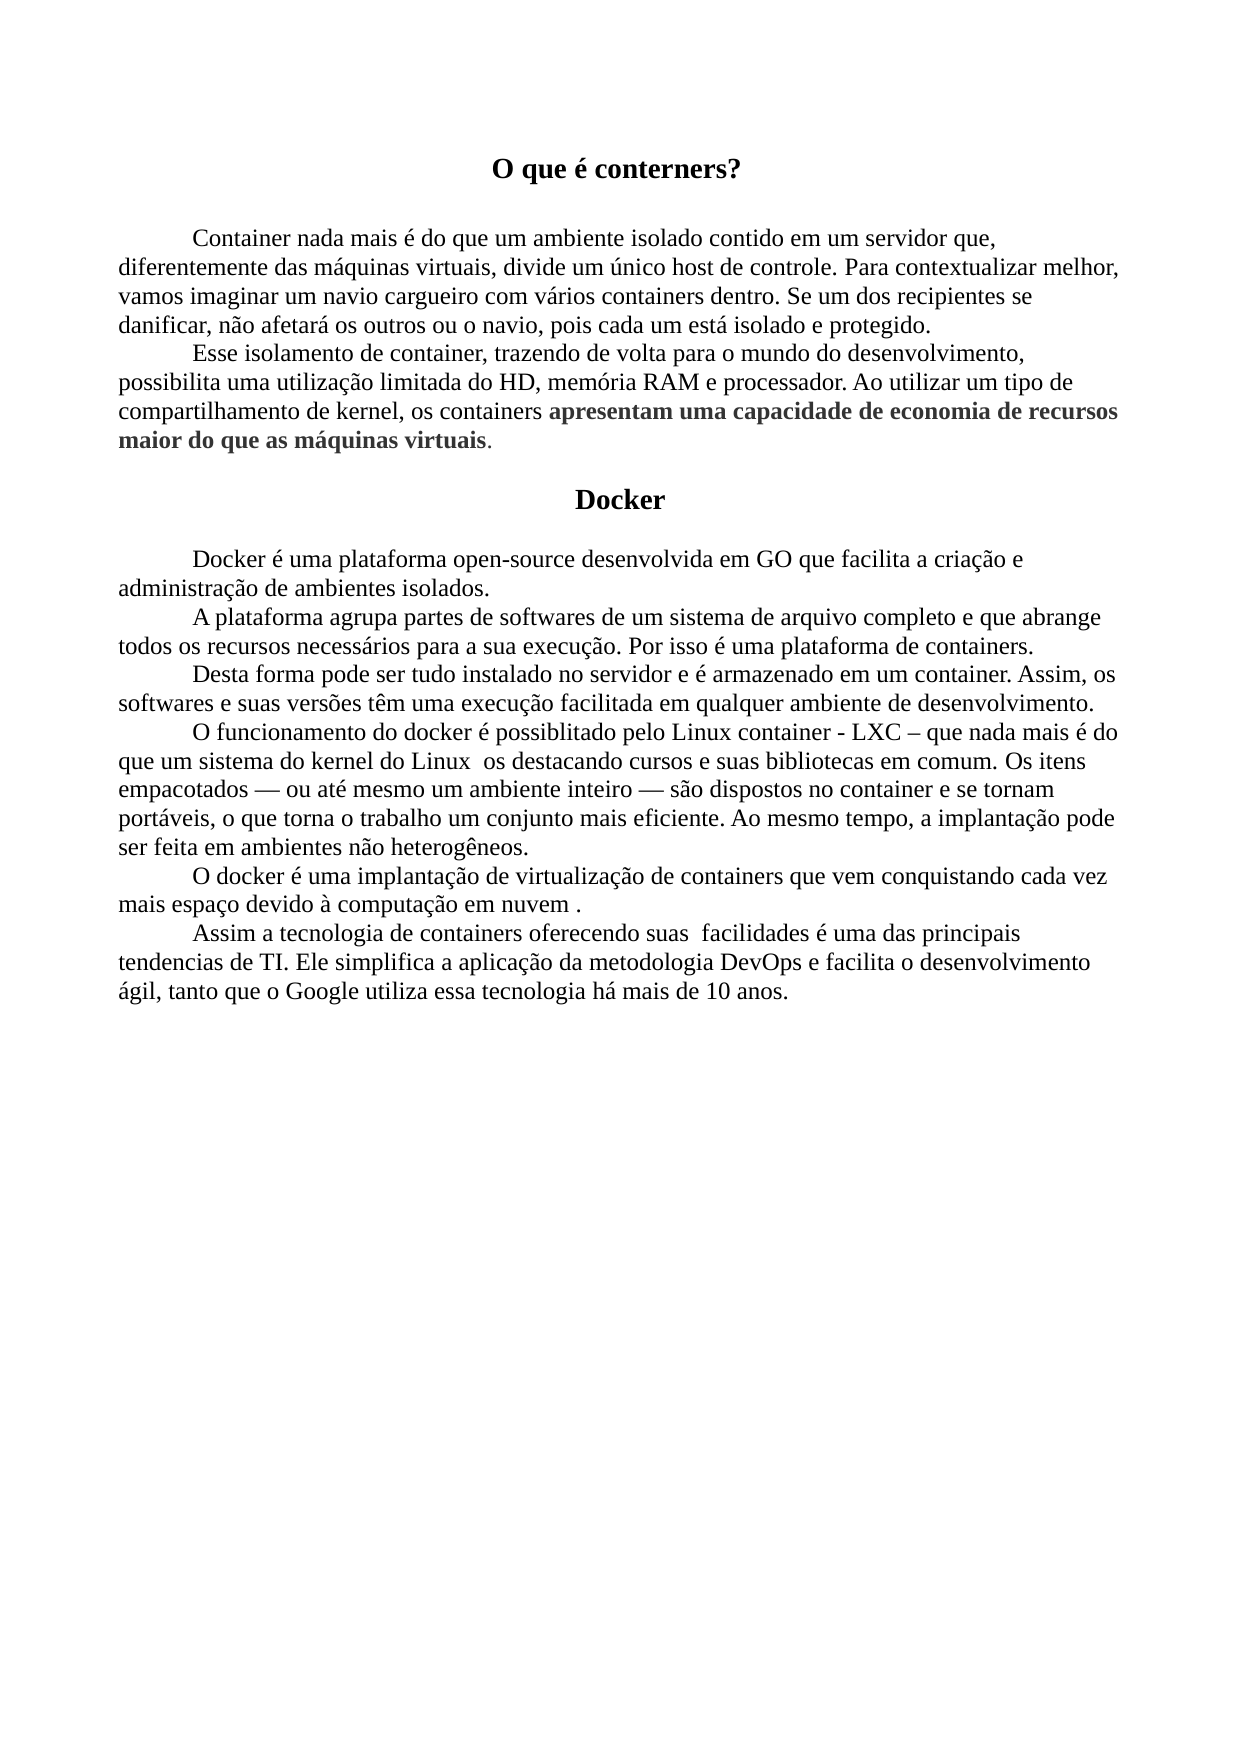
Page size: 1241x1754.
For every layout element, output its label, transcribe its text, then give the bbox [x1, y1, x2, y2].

text O funcionamento do docker é possiblitado pelo Linux container - LXC – que nada mais é do que um sistema do kernel do Linux os destacando cursos e suas bibliotecas em comum. Os itens empacotados — ou até mesmo um ambiente inteiro — são dispostos no container e se tornam portáveis, o que torna o trabalho um conjunto mais eficiente. Ao mesmo tempo, a implantação pode ser feita em ambientes não heterogêneos. [118, 717, 1122, 861]
text O que é conterners? [118, 152, 1122, 185]
text Esse isolamento de container, trazendo de volta para o mundo do desenvolvimento, possibilita uma utilização limitada do HD, memória RAM e processador. Ao utilizar um tipo de compartilhamento de kernel, os containers apresentam uma capacidade de economia de recursos maior do que as máquinas virtuais. [118, 338, 1122, 453]
text Desta forma pode ser tudo instalado no servidor e é armazenado em um container. Assim, os softwares e suas versões têm uma execução facilitada em qualquer ambiente de desenvolvimento. [118, 659, 1122, 717]
text Container nada mais é do que um ambiente isolado contido em um servidor que, diferentemente das máquinas virtuais, divide um único host de controle. Para contextualizar melhor, vamos imaginar um navio cargueiro com vários containers dentro. Se um dos recipientes se danificar, não afetará os outros ou o navio, pois cada um está isolado e protegido. [118, 223, 1122, 338]
text O docker é uma implantação de virtualização de containers que vem conquistando cada vez mais espaço devido à computação em nuvem . [118, 861, 1122, 918]
text A plataforma agrupa partes de softwares de um sistema de arquivo completo e que abrange todos os recursos necessários para a sua execução. Por isso é uma plataforma de containers. [118, 602, 1122, 659]
text Assim a tecnologia de containers oferecendo suas facilidades é uma das principais tendencias de TI. Ele simplifica a aplicação da metodologia DevOps e facilita o desenvolvimento ágil, tanto que o Google utiliza essa tecnologia há mais de 10 anos. [118, 918, 1122, 1004]
text Docker é uma plataforma open-source desenvolvida em GO que facilita a criação e administração de ambientes isolados. [118, 544, 1122, 602]
text Docker [118, 482, 1122, 516]
